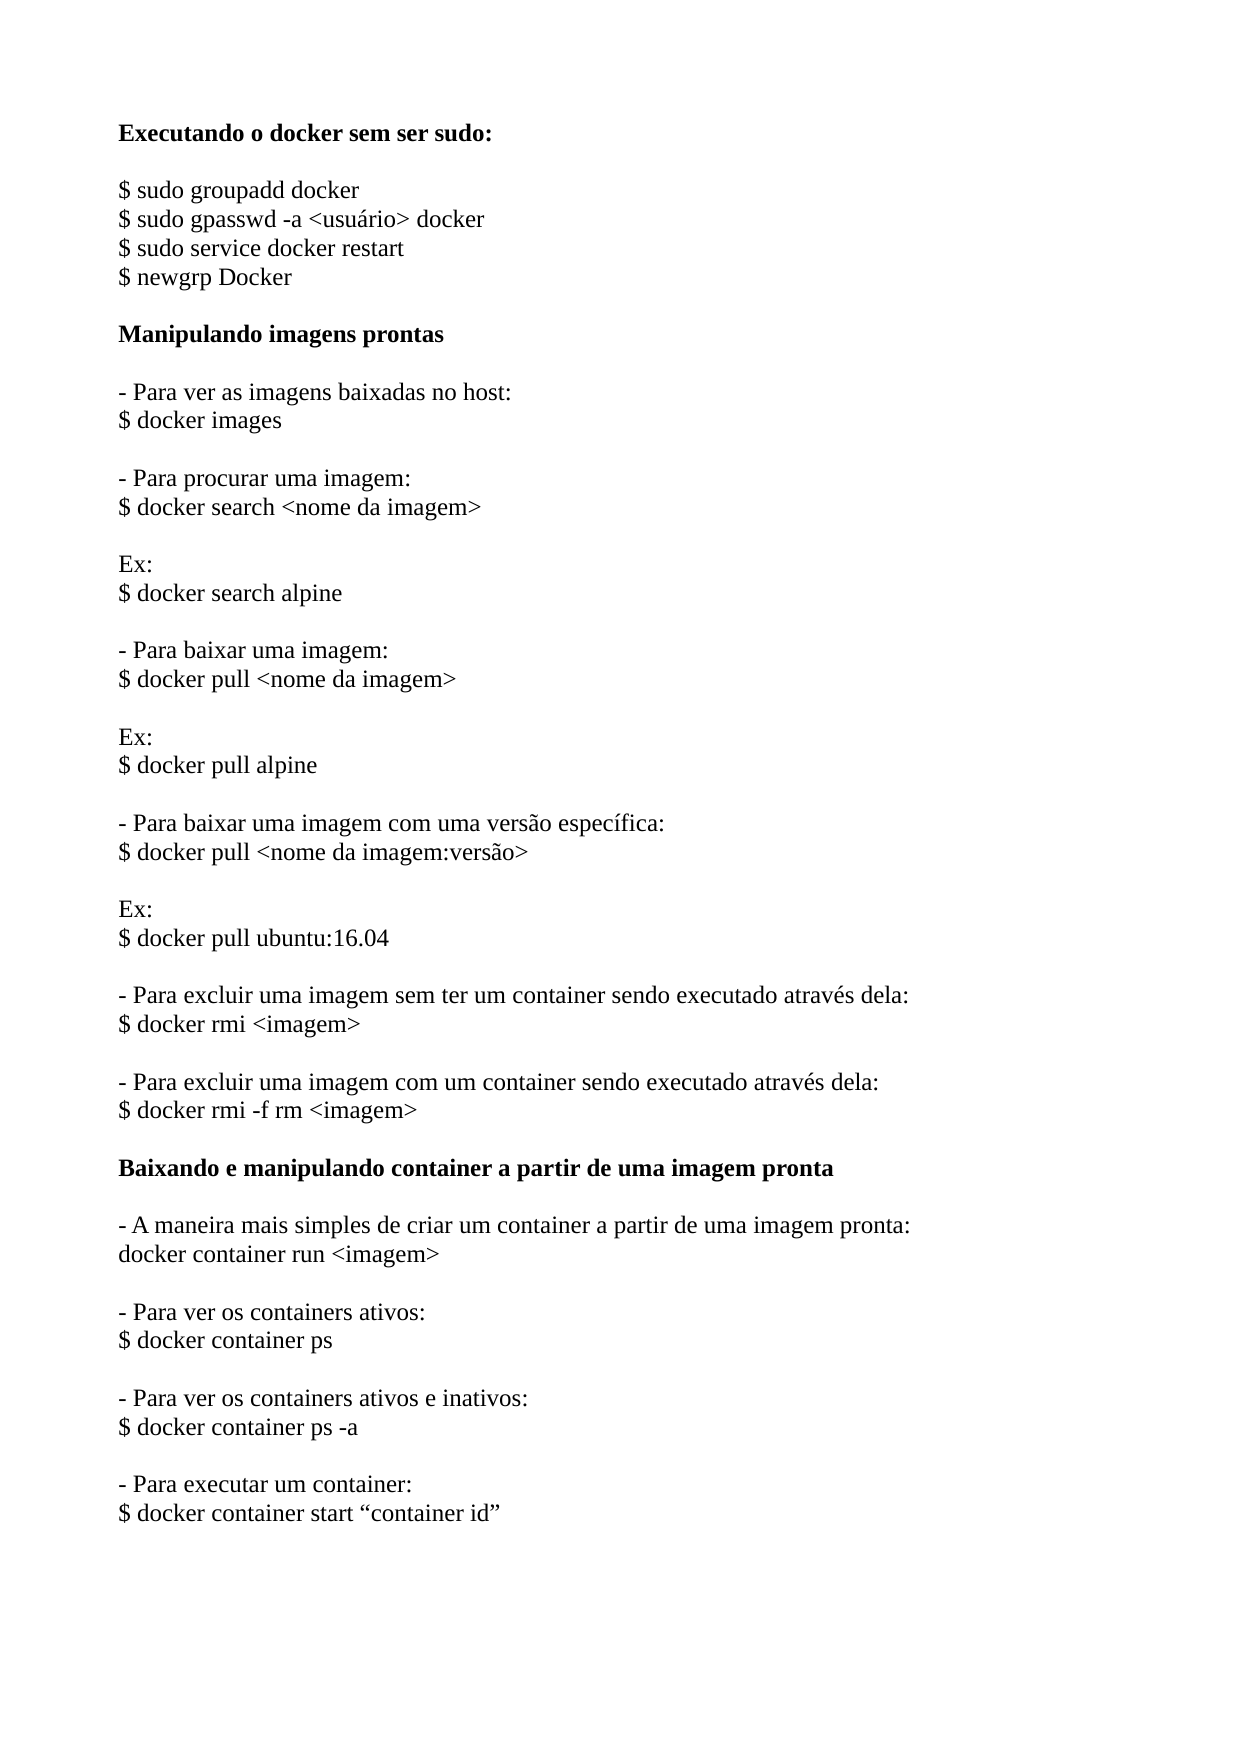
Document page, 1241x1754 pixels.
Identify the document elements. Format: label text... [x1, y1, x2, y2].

text Ex: [118, 549, 1122, 578]
text Ex: [118, 722, 1122, 751]
text - Para baixar uma imagem com uma versão específica: [118, 808, 1122, 837]
text $ docker container start “container id” [118, 1498, 1122, 1527]
text $ docker pull alpine [118, 751, 1122, 779]
text - A maneira mais simples de criar um container a partir de uma imagem pronta: [118, 1211, 1122, 1239]
text $ newgrp Docker [118, 262, 1122, 291]
text - Para excluir uma imagem sem ter um container sendo executado através dela: [118, 981, 1122, 1009]
text Manipulando imagens prontas [118, 319, 1122, 348]
text $ sudo service docker restart [118, 233, 1122, 262]
text $ docker pull <nome da imagem> [118, 664, 1122, 693]
text - Para baixar uma imagem: [118, 636, 1122, 664]
text $ docker pull ubuntu:16.04 [118, 923, 1122, 952]
text docker container run <imagem> [118, 1239, 1122, 1268]
text - Para ver as imagens baixadas no host: [118, 377, 1122, 406]
text $ docker search alpine [118, 578, 1122, 607]
text - Para ver os containers ativos: [118, 1297, 1122, 1326]
text $ docker search <nome da imagem> [118, 492, 1122, 521]
text Baixando e manipulando container a partir de uma imagem pronta [118, 1153, 1122, 1182]
text $ docker pull <nome da imagem:versão> [118, 837, 1122, 866]
text - Para excluir uma imagem com um container sendo executado através dela: [118, 1067, 1122, 1096]
text Executando o docker sem ser sudo: [118, 118, 1122, 147]
text $ docker container ps [118, 1326, 1122, 1354]
text $ docker rmi <imagem> [118, 1009, 1122, 1038]
text $ sudo groupadd docker [118, 176, 1122, 204]
text - Para executar um container: [118, 1469, 1122, 1498]
text $ docker rmi -f rm <imagem> [118, 1096, 1122, 1124]
text $ sudo gpasswd -a <usuário> docker [118, 204, 1122, 233]
text Ex: [118, 894, 1122, 923]
text - Para procurar uma imagem: [118, 463, 1122, 492]
text $ docker container ps -a [118, 1412, 1122, 1441]
text $ docker images [118, 406, 1122, 434]
text - Para ver os containers ativos e inativos: [118, 1383, 1122, 1412]
